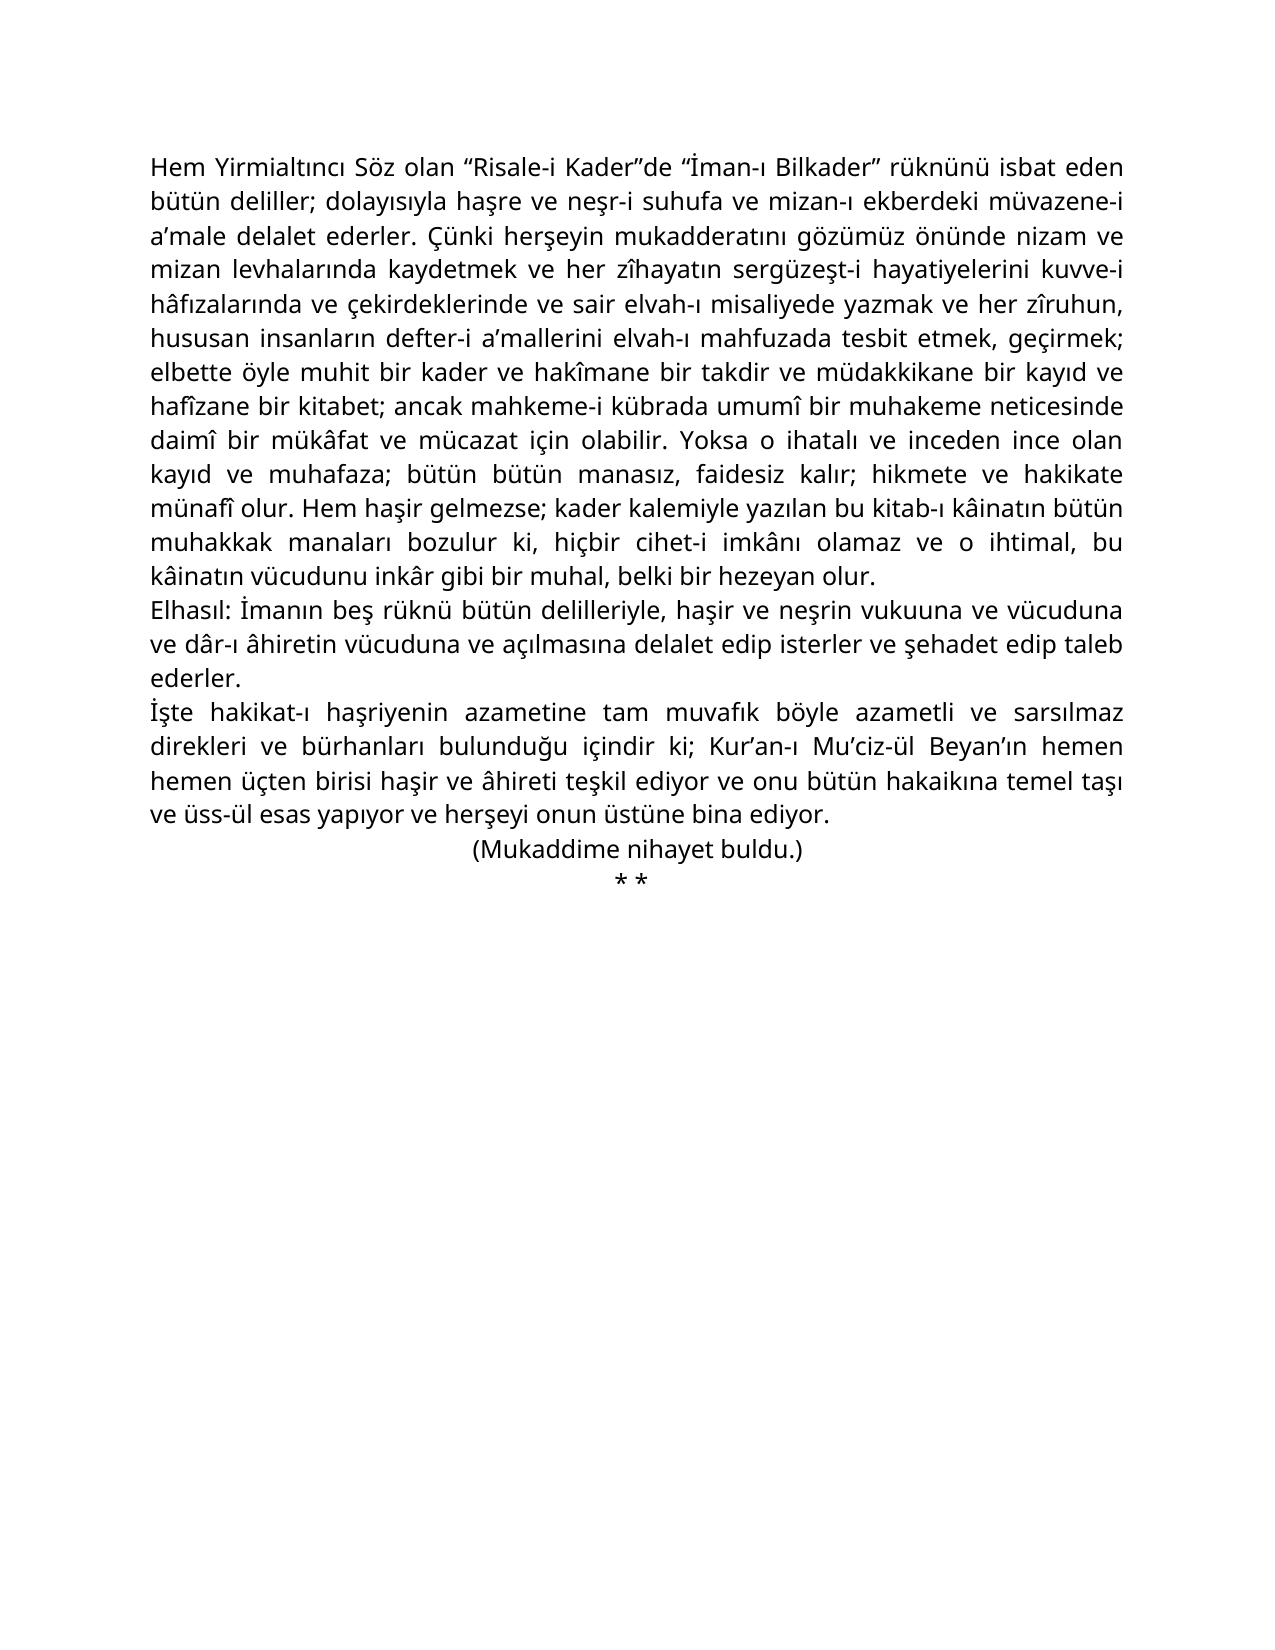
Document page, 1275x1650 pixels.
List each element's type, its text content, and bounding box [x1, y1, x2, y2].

text Elhasıl: İmanın beş rüknü bütün delilleriyle, haşir ve neşrin vukuuna ve vücuduna ve dâr-ı âhiretin vücuduna ve açılmasına delalet edip isterler ve şehadet edip taleb ederler. [150, 593, 1125, 695]
text Hem Yirmialtıncı Söz olan “Risale-i Kader”de “İman-ı Bilkader” rüknünü isbat eden bütün deliller; dolayısıyla haşre ve neşr-i suhufa ve mizan-ı ekberdeki müvazene-i a’male delalet ederler. Çünki herşeyin mukadderatını gözümüz önünde nizam ve mizan levhalarında kaydetmek ve her zîhayatın sergüzeşt-i hayatiyelerini kuvve-i hâfızalarında ve çekirdeklerinde ve sair elvah-ı misaliyede yazmak ve her zîruhun, hususan insanların defter-i a’mallerini elvah-ı mahfuzada tesbit etmek, geçirmek; elbette öyle muhit bir kader ve hakîmane bir takdir ve müdakkikane bir kayıd ve hafîzane bir kitabet; ancak mahkeme-i kübrada umumî bir muhakeme neticesinde daimî bir mükâfat ve mücazat için olabilir. Yoksa o ihatalı ve inceden ince olan kayıd ve muhafaza; bütün bütün manasız, faidesiz kalır; hikmete ve hakikate münafî olur. Hem haşir gelmezse; kader kalemiyle yazılan bu kitab-ı kâinatın bütün muhakkak manaları bozulur ki, hiçbir cihet-i imkânı olamaz ve o ihtimal, bu kâinatın vücudunu inkâr gibi bir muhal, belki bir hezeyan olur. [150, 150, 1125, 593]
text * * [150, 865, 1125, 899]
text (Mukaddime nihayet buldu.) [150, 831, 1125, 865]
text İşte hakikat-ı haşriyenin azametine tam muvafık böyle azametli ve sarsılmaz direkleri ve bürhanları bulunduğu içindir ki; Kur’an-ı Mu’ciz-ül Beyan’ın hemen hemen üçten birisi haşir ve âhireti teşkil ediyor ve onu bütün hakaikına temel taşı ve üss-ül esas yapıyor ve herşeyi onun üstüne bina ediyor. [150, 695, 1125, 831]
